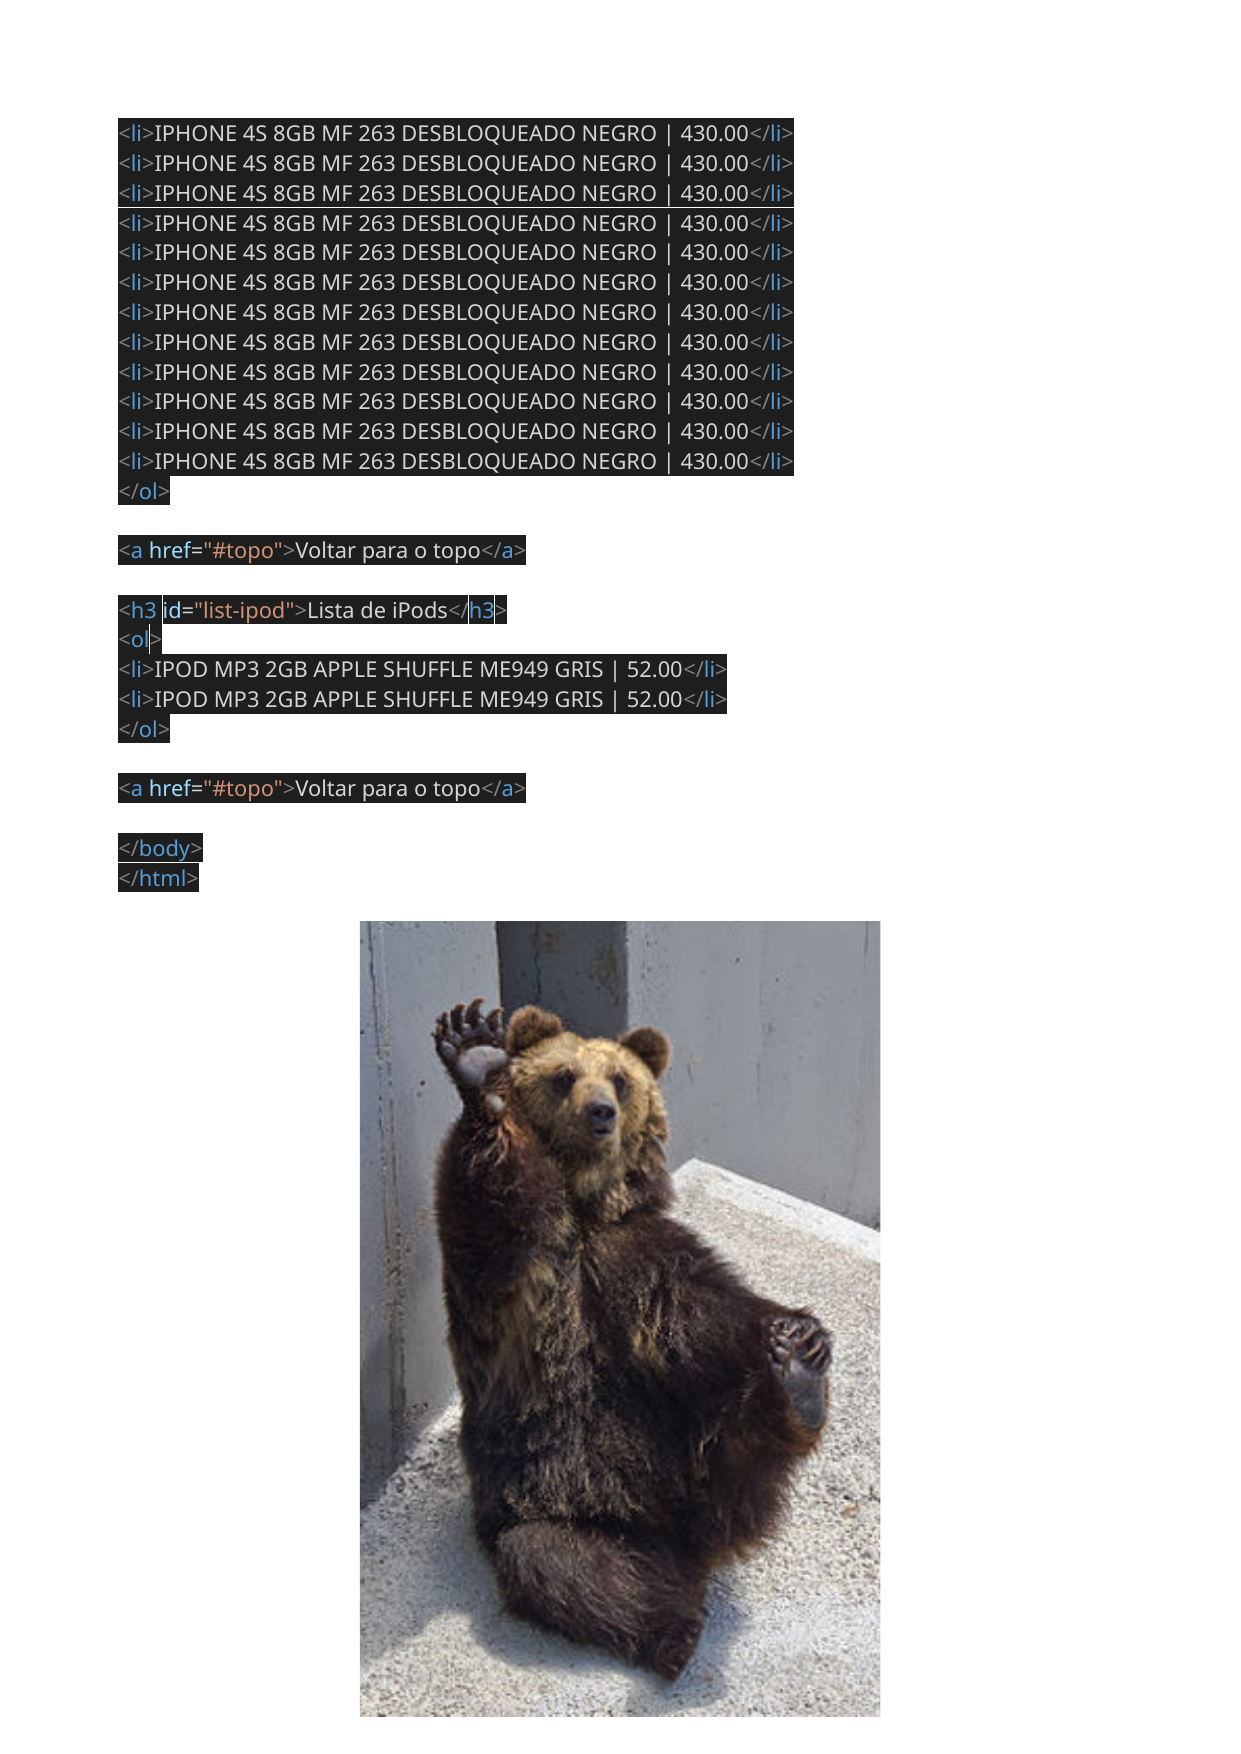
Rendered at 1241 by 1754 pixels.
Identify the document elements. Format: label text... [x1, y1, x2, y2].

text <li>IPHONE 4S 8GB MF 263 DESBLOQUEADO NEGRO | 430.00</li> [118, 118, 1122, 148]
text </ol> [118, 476, 1122, 505]
text </body> [118, 833, 1122, 862]
text <li>IPHONE 4S 8GB MF 263 DESBLOQUEADO NEGRO | 430.00</li> [118, 297, 1122, 327]
text <ol> [118, 624, 1122, 654]
text <li>IPHONE 4S 8GB MF 263 DESBLOQUEADO NEGRO | 430.00</li> [118, 267, 1122, 297]
text </html> [118, 862, 1122, 892]
text <li>IPOD MP3 2GB APPLE SHUFFLE ME949 GRIS | 52.00</li> [118, 654, 1122, 684]
text <li>IPHONE 4S 8GB MF 263 DESBLOQUEADO NEGRO | 430.00</li> [118, 327, 1122, 356]
text <li>IPHONE 4S 8GB MF 263 DESBLOQUEADO NEGRO | 430.00</li> [118, 207, 1122, 237]
text <li>IPHONE 4S 8GB MF 263 DESBLOQUEADO NEGRO | 430.00</li> [118, 148, 1122, 178]
text </ol> [118, 714, 1122, 743]
text <a href="#topo">Voltar para o topo</a> [118, 535, 1122, 565]
text <li>IPHONE 4S 8GB MF 263 DESBLOQUEADO NEGRO | 430.00</li> [118, 416, 1122, 446]
text <h3 id="list-ipod">Lista de iPods</h3> [118, 594, 1122, 624]
text <li>IPHONE 4S 8GB MF 263 DESBLOQUEADO NEGRO | 430.00</li> [118, 237, 1122, 267]
text <li>IPHONE 4S 8GB MF 263 DESBLOQUEADO NEGRO | 430.00</li> [118, 178, 1122, 207]
text <a href="#topo">Voltar para o topo</a> [118, 773, 1122, 803]
picture [359, 921, 881, 1717]
text <li>IPHONE 4S 8GB MF 263 DESBLOQUEADO NEGRO | 430.00</li> [118, 386, 1122, 416]
text <li>IPHONE 4S 8GB MF 263 DESBLOQUEADO NEGRO | 430.00</li> [118, 356, 1122, 386]
text <li>IPHONE 4S 8GB MF 263 DESBLOQUEADO NEGRO | 430.00</li> [118, 446, 1122, 476]
text <li>IPOD MP3 2GB APPLE SHUFFLE ME949 GRIS | 52.00</li> [118, 684, 1122, 714]
